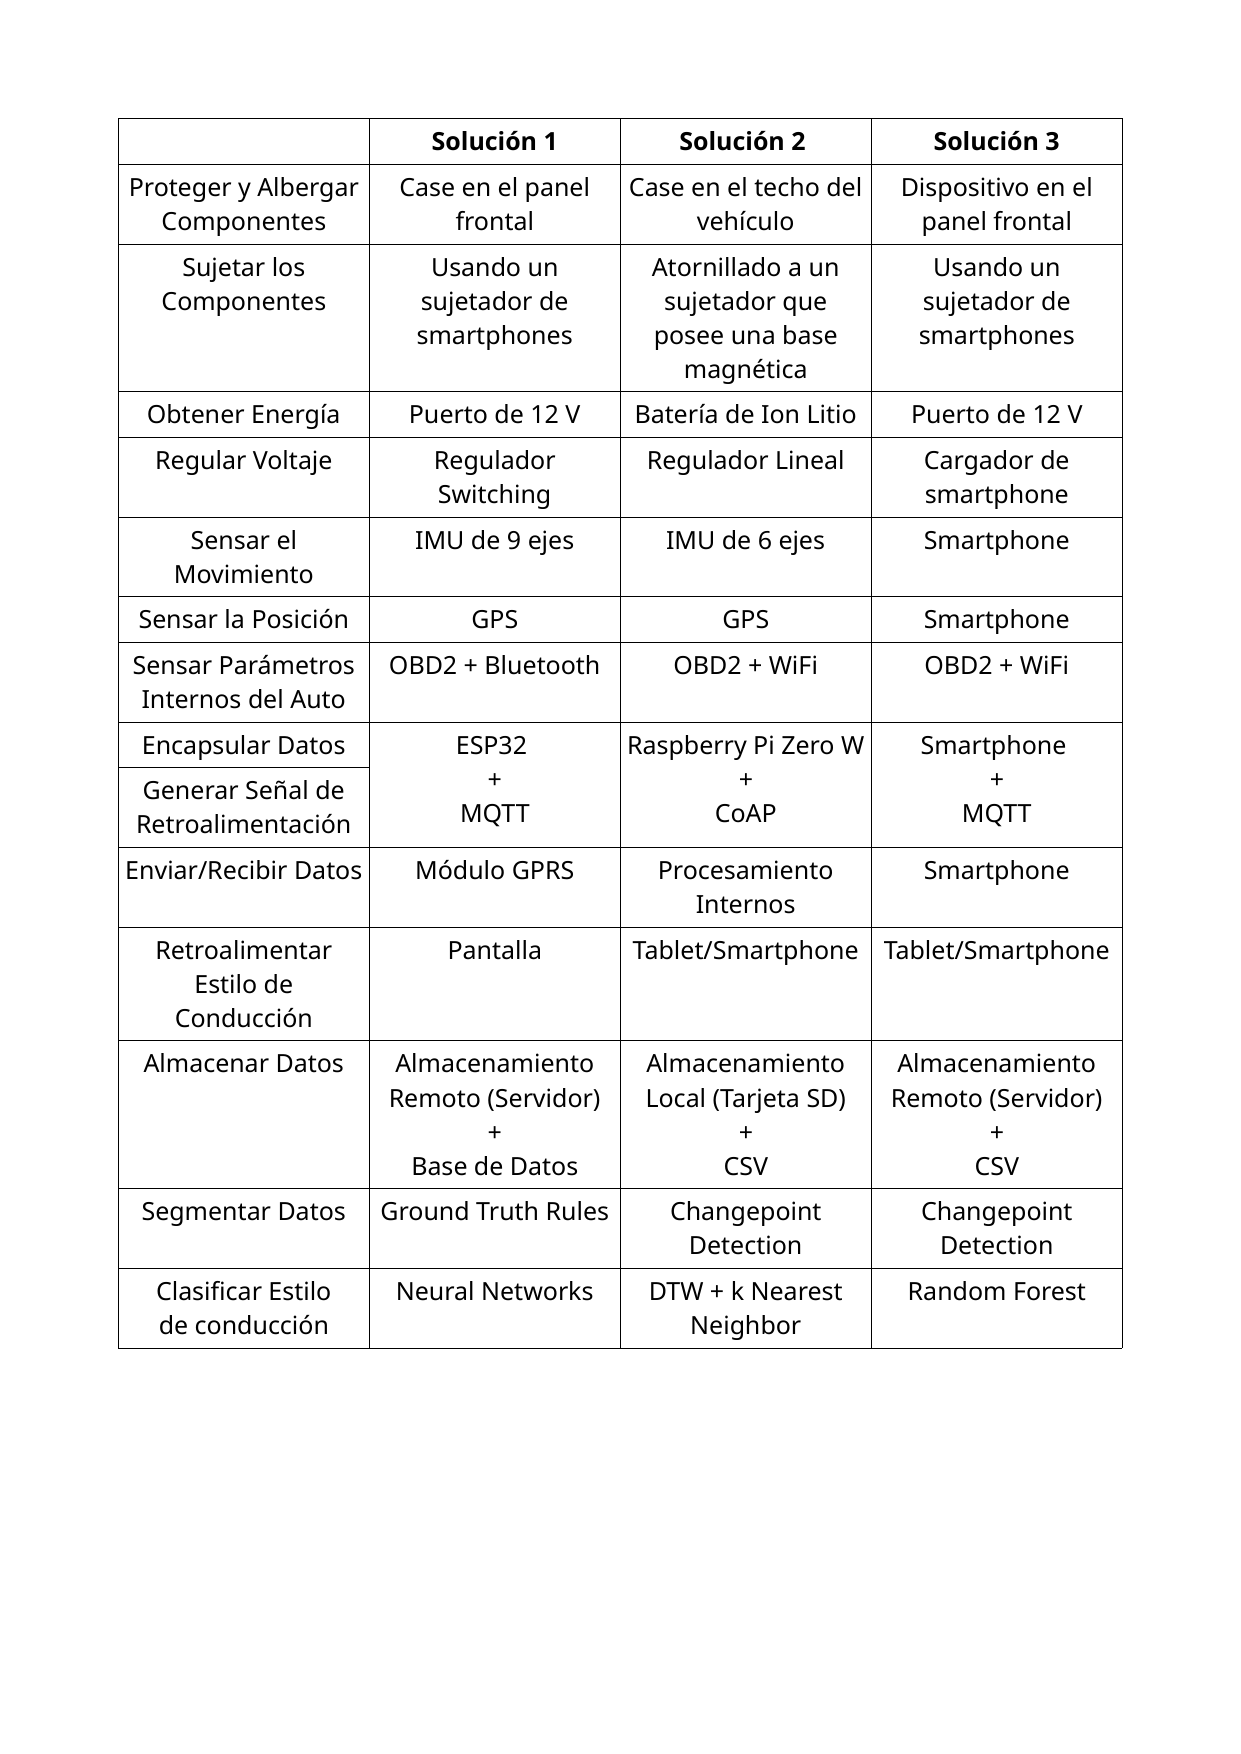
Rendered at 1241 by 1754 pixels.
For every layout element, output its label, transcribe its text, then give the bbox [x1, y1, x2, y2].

table_cell DTW + k Nearest Neighbor [621, 1269, 871, 1347]
table_cell Encapsular Datos [119, 723, 369, 767]
table_cell Smartphone + MQTT [872, 723, 1122, 847]
table_cell Procesamiento Internos [621, 848, 871, 927]
table_cell Proteger y Albergar Componentes [119, 165, 369, 243]
table_cell Sensar el Movimiento [119, 518, 369, 596]
table_cell GPS [621, 597, 871, 642]
table_cell Regulador Lineal [621, 438, 871, 517]
table_cell Changepoint Detection [872, 1189, 1122, 1268]
table_cell OBD2 + WiFi [621, 643, 871, 722]
table_cell OBD2 + WiFi [872, 643, 1122, 722]
table_cell Neural Networks [370, 1269, 620, 1347]
table_cell Regular Voltaje [119, 438, 369, 517]
table_cell Almacenar Datos [119, 1041, 369, 1188]
table_cell Sensar la Posición [119, 597, 369, 642]
table_cell IMU de 6 ejes [621, 518, 871, 596]
table_cell Changepoint Detection [621, 1189, 871, 1268]
table_cell Pantalla [370, 928, 620, 1040]
table_header Solución 2 [621, 119, 871, 164]
table_cell Cargador de smartphone [872, 438, 1122, 517]
table_cell Almacenamiento Remoto (Servidor) + Base de Datos [370, 1041, 620, 1188]
table_cell Ground Truth Rules [370, 1189, 620, 1268]
table_cell Usando un sujetador de smartphones [872, 245, 1122, 391]
table_cell Usando un sujetador de smartphones [370, 245, 620, 391]
table_cell Almacenamiento Local (Tarjeta SD) + CSV [621, 1041, 871, 1188]
table_cell Sujetar los Componentes [119, 245, 369, 391]
table_cell Enviar/Recibir Datos [119, 848, 369, 927]
table_cell Raspberry Pi Zero W + CoAP [621, 723, 871, 847]
table_cell Batería de Ion Litio [621, 392, 871, 437]
table_cell Tablet/Smartphone [621, 928, 871, 1040]
table_cell Clasificar Estilo de conducción [119, 1269, 369, 1347]
table_cell Case en el panel frontal [370, 165, 620, 243]
table_cell Dispositivo en el panel frontal [872, 165, 1122, 243]
table_cell Random Forest [872, 1269, 1122, 1347]
table_cell ESP32 + MQTT [370, 723, 620, 847]
table_header Solución 3 [872, 119, 1122, 164]
table_cell Almacenamiento Remoto (Servidor) + CSV [872, 1041, 1122, 1188]
table_cell Obtener Energía [119, 392, 369, 437]
table_cell Case en el techo del vehículo [621, 165, 871, 243]
table_cell OBD2 + Bluetooth [370, 643, 620, 722]
table_cell Atornillado a un sujetador que posee una base magnética [621, 245, 871, 391]
table_cell GPS [370, 597, 620, 642]
table_cell Módulo GPRS [370, 848, 620, 927]
table_cell Smartphone [872, 848, 1122, 927]
table_cell Puerto de 12 V [872, 392, 1122, 437]
table_cell Puerto de 12 V [370, 392, 620, 437]
table_cell IMU de 9 ejes [370, 518, 620, 596]
table_cell Retroalimentar Estilo de Conducción [119, 928, 369, 1040]
table_header Solución 1 [370, 119, 620, 164]
table_cell Generar Señal de Retroalimentación [119, 768, 369, 847]
table_cell Tablet/Smartphone [872, 928, 1122, 1040]
table_cell Smartphone [872, 597, 1122, 642]
table_cell Smartphone [872, 518, 1122, 596]
table_cell Segmentar Datos [119, 1189, 369, 1268]
table_cell Regulador Switching [370, 438, 620, 517]
table_cell Sensar Parámetros Internos del Auto [119, 643, 369, 722]
table_header [119, 119, 369, 164]
